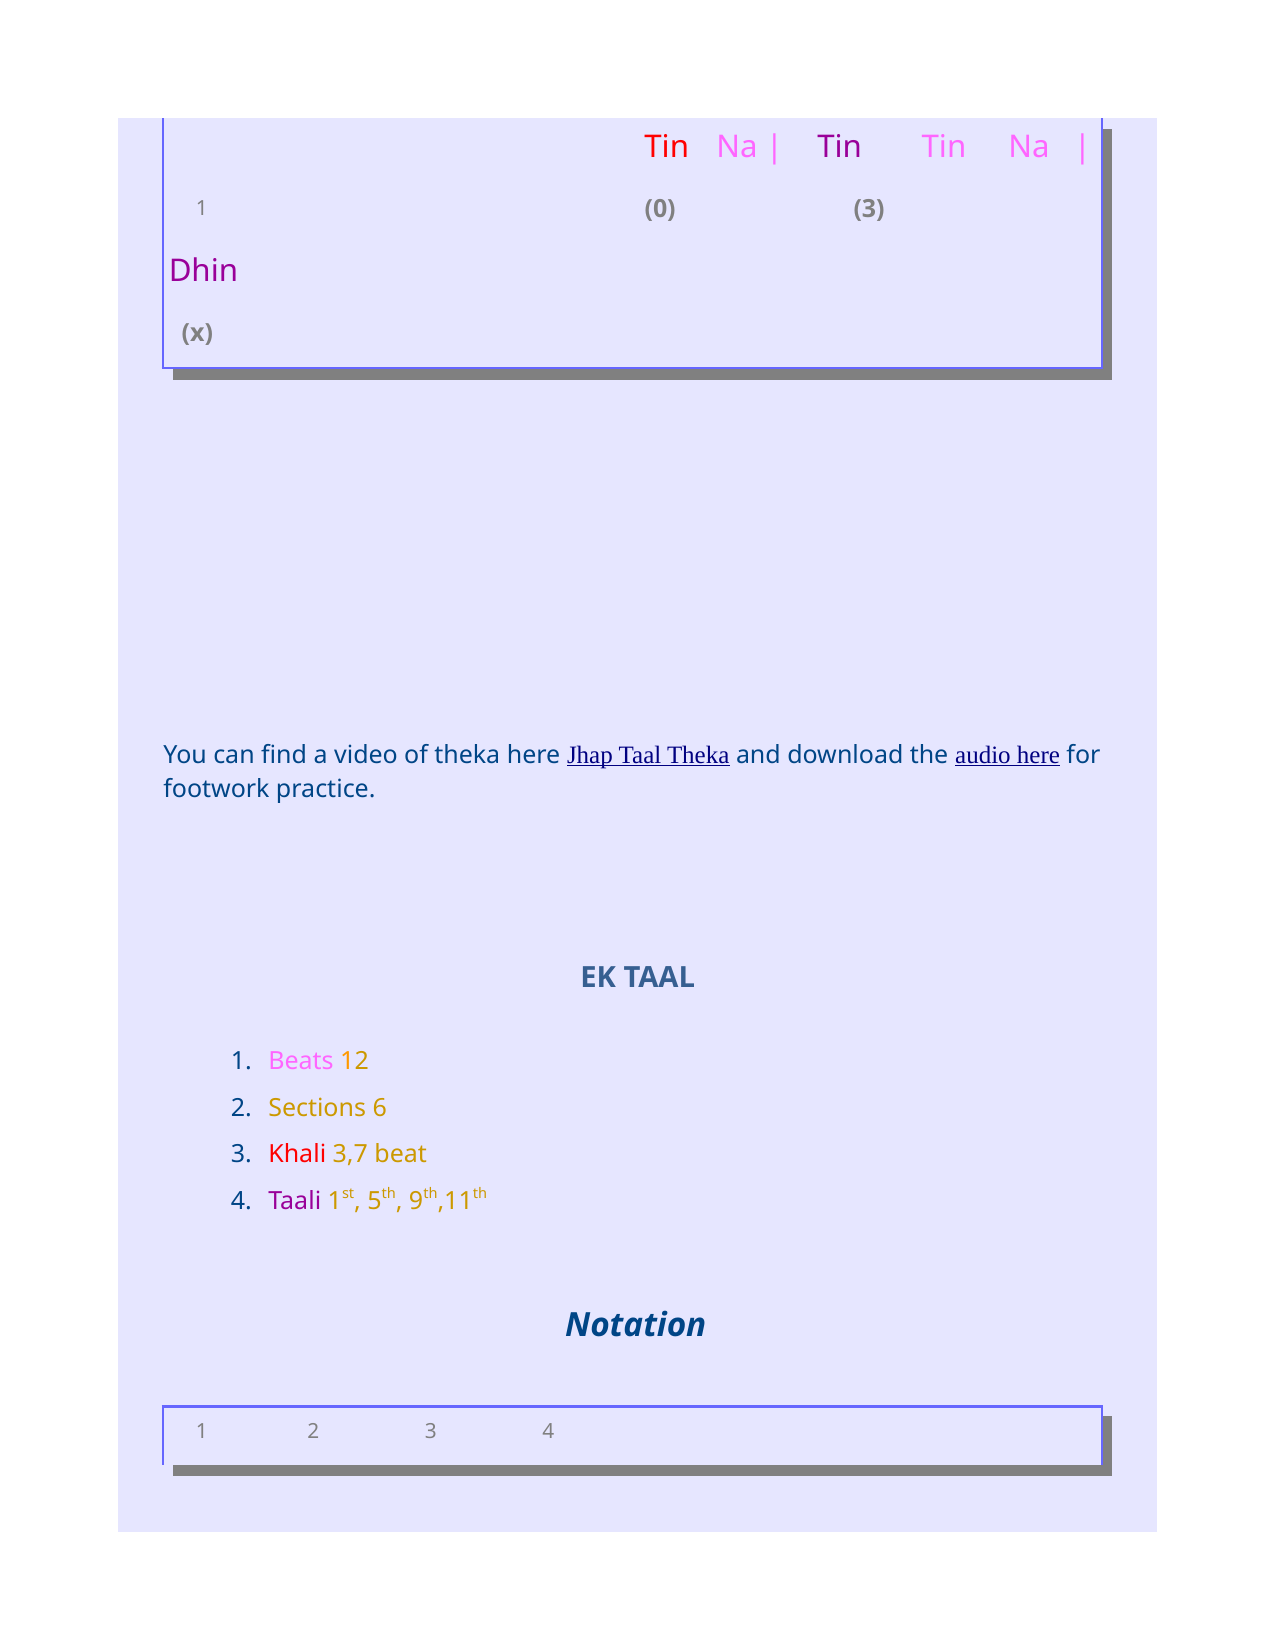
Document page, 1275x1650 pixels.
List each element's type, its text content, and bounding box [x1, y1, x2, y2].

table_cell Na | [997, 118, 1101, 185]
list Sections 6 [231, 1089, 1157, 1124]
table_cell [267, 309, 371, 367]
table_cell Tin [890, 118, 997, 185]
table_cell [580, 243, 694, 309]
table_header 4 [515, 1408, 714, 1465]
table_cell (3) [789, 185, 890, 243]
table_header 2 [280, 1408, 397, 1465]
table_cell [371, 185, 476, 243]
table_cell [789, 243, 890, 309]
table_cell [890, 243, 997, 309]
table_cell [267, 243, 371, 309]
table_cell [695, 309, 788, 367]
table_cell Na | [695, 118, 788, 185]
table_header [714, 1408, 814, 1465]
table_cell [695, 185, 788, 243]
text You can find a video of theka here Jhap Taal Theka and download the audio here for footwork practice. [163, 736, 1112, 804]
table_cell [476, 243, 580, 309]
table_cell [695, 243, 788, 309]
table_header 3 [397, 1408, 515, 1465]
table_cell Tin [580, 118, 694, 185]
table_header [899, 1408, 994, 1465]
list Taali 1st, 5th, 9th,11th [231, 1183, 1157, 1217]
table_cell [476, 185, 580, 243]
table_cell [267, 118, 371, 185]
table_cell Dhin [164, 243, 267, 309]
table_header 1 [164, 1408, 280, 1465]
table_cell Tin [789, 118, 890, 185]
table_cell [371, 243, 476, 309]
table_cell [476, 309, 580, 367]
table_cell [267, 185, 371, 243]
table_cell [890, 185, 997, 243]
table_header [994, 1408, 1101, 1465]
table_cell [164, 118, 267, 185]
table_header [814, 1408, 898, 1465]
table_cell [997, 243, 1101, 309]
subtitle EK TAAL [118, 957, 1157, 996]
table_cell 1 [164, 185, 267, 243]
table_cell [371, 309, 476, 367]
table_cell [580, 309, 694, 367]
table_cell [476, 118, 580, 185]
subtitle Notation [118, 1301, 1157, 1346]
table_cell [890, 309, 997, 367]
table_cell [997, 185, 1101, 243]
table_cell (x) [164, 309, 267, 367]
table_cell [371, 118, 476, 185]
table_cell [997, 309, 1101, 367]
table_cell [789, 309, 890, 367]
table_cell (0) [580, 185, 694, 243]
list Khali 3,7 beat [231, 1136, 1157, 1170]
list Beats 12 [231, 1043, 1157, 1077]
